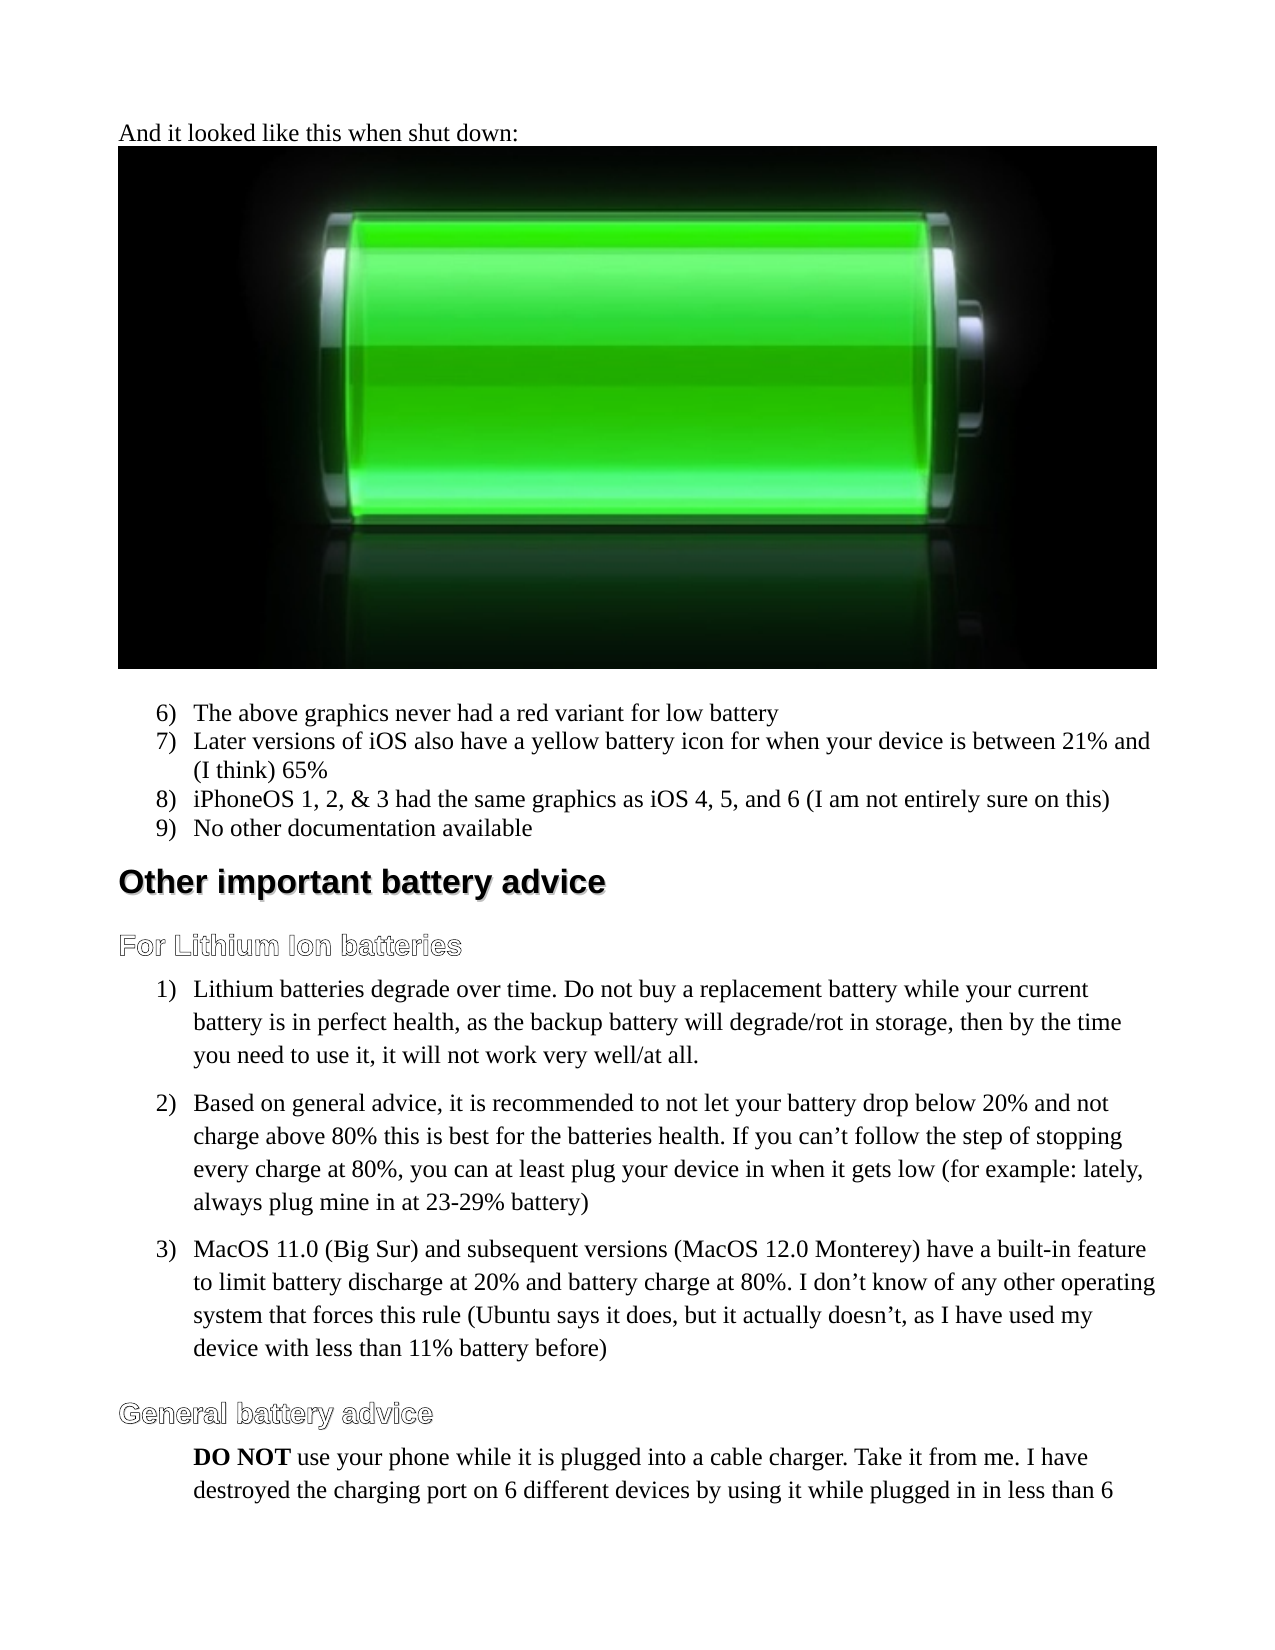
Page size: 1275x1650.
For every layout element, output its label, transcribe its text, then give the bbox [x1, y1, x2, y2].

list iPhoneOS 1, 2, & 3 had the same graphics as iOS 4, 5, and 6 (I am not entirely sure on this) [156, 784, 1157, 813]
text And it looked like this when shut down: [118, 118, 1157, 146]
list Lithium batteries degrade over time. Do not buy a replacement battery while your current battery is in perfect health, as the backup battery will degrade/rot in storage, then by the time you need to use it, it will not work very well/at all. [156, 974, 1157, 1069]
picture [118, 146, 1157, 669]
list Based on general advice, it is recommended to not let your battery drop below 20% and not charge above 80% this is best for the batteries health. If you can’t follow the step of stopping every charge at 80%, you can at least plug your device in when it gets low (for example: lately, always plug mine in at 23-29% battery) [156, 1088, 1157, 1216]
list The above graphics never had a red variant for low battery [156, 698, 1157, 726]
subtitle General battery advice [118, 1396, 1157, 1429]
subtitle For Lithium Ion batteries [118, 928, 1157, 962]
list No other documentation available [156, 813, 1157, 841]
list Later versions of iOS also have a yellow battery icon for when your device is between 21% and (I think) 65% [156, 726, 1157, 784]
list MacOS 11.0 (Big Sur) and subsequent versions (MacOS 12.0 Monterey) have a built-in feature to limit battery discharge at 20% and battery charge at 80%. I don’t know of any other operating system that forces this rule (Ubuntu says it does, but it actually doesn’t, as I have used my device with less than 11% battery before) [156, 1234, 1157, 1362]
subtitle Other important battery advice [118, 862, 1157, 901]
list DO NOT use your phone while it is plugged into a cable charger. Take it from me. I have destroyed the charging port on 6 different devices by using it while plugged in in less than 6 [156, 1442, 1157, 1504]
